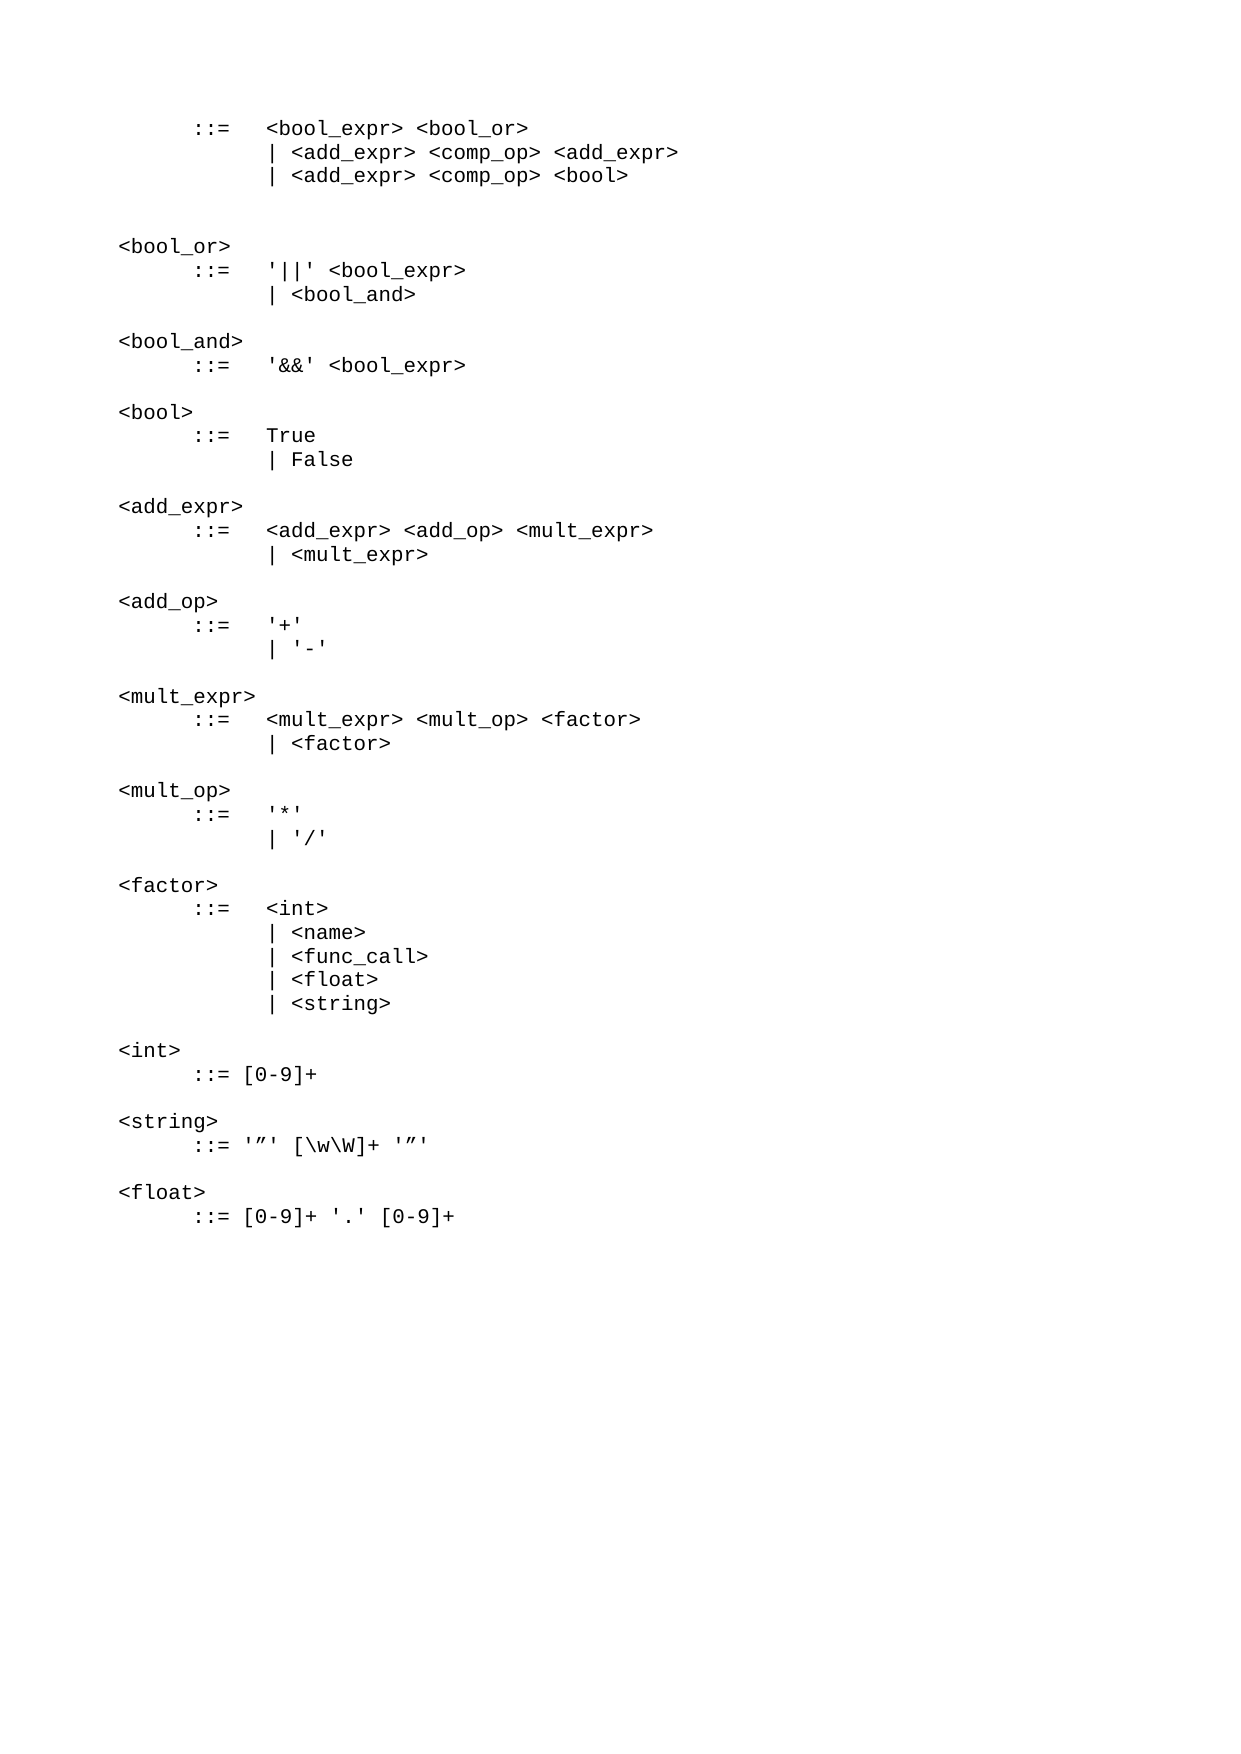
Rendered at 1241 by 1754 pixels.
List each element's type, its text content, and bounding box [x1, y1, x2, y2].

text <factor> [118, 875, 1122, 898]
text | <func_call> [118, 946, 1122, 969]
text ::= '&&' <bool_expr> [118, 354, 1122, 378]
text <string> [118, 1111, 1122, 1135]
text ::= <bool_expr> <bool_or> [118, 118, 1122, 142]
text | <mult_expr> [118, 544, 1122, 567]
text ::= <mult_expr> <mult_op> <factor> [118, 709, 1122, 733]
text <int> [118, 1040, 1122, 1064]
text ::= '”' [\w\W]+ '”' [118, 1135, 1122, 1158]
text <add_op> [118, 591, 1122, 615]
text ::= '+' [118, 615, 1122, 638]
text | '-' [118, 638, 1122, 662]
text ::= '||' <bool_expr> [118, 260, 1122, 284]
text | <string> [118, 993, 1122, 1017]
text | False [118, 449, 1122, 473]
text ::= <add_expr> <add_op> <mult_expr> [118, 520, 1122, 544]
text <mult_expr> [118, 686, 1122, 709]
text ::= <int> [118, 898, 1122, 922]
text | <float> [118, 969, 1122, 993]
text | <add_expr> <comp_op> <add_expr> [118, 142, 1122, 165]
text ::= [0-9]+ [118, 1064, 1122, 1088]
text | <add_expr> <comp_op> <bool> [118, 165, 1122, 189]
text <bool_or> [118, 236, 1122, 260]
text | <factor> [118, 733, 1122, 757]
text <float> [118, 1182, 1122, 1206]
text ::= [0-9]+ '.' [0-9]+ [118, 1206, 1122, 1229]
text | '/' [118, 827, 1122, 851]
text <bool> [118, 402, 1122, 426]
text <bool_and> [118, 331, 1122, 354]
text | <name> [118, 922, 1122, 946]
text <mult_op> [118, 780, 1122, 804]
text | <bool_and> [118, 284, 1122, 307]
text <add_expr> [118, 496, 1122, 520]
text ::= True [118, 426, 1122, 449]
text ::= '*' [118, 804, 1122, 827]
